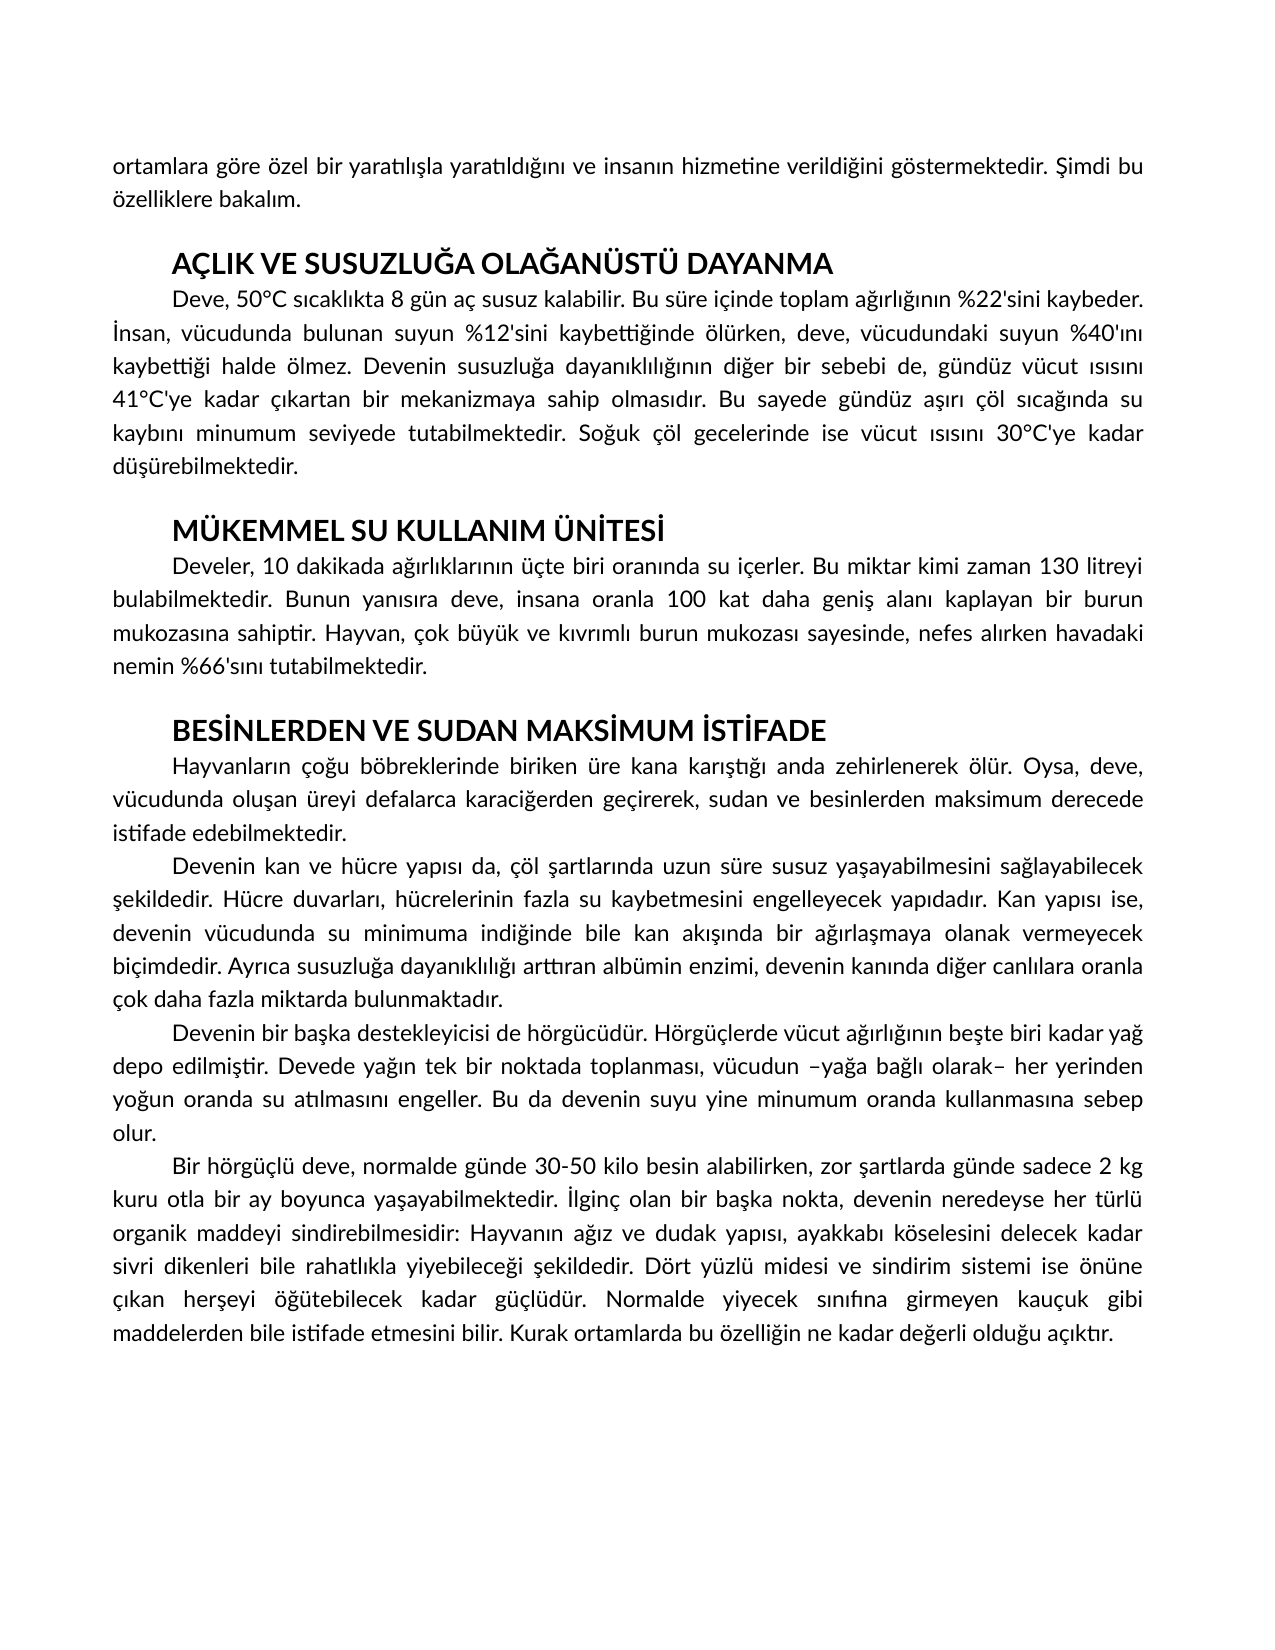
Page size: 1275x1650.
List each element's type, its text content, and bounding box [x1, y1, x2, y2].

text ortamlara göre özel bir yaratılışla yaratıldığını ve insanın hizmetine verildiğini göstermektedir. Şimdi bu özelliklere bakalım. [112, 148, 1145, 214]
subtitle AÇLIK VE SUSUZLUĞA OLAĞANÜSTÜ DAYANMA [112, 248, 1145, 281]
text Hayvanların çoğu böbreklerinde biriken üre kana karıştığı anda zehirlenerek ölür. Oysa, deve, vücudunda oluşan üreyi defalarca karaciğerden geçirerek, sudan ve besinlerden maksimum derecede istifade edebilmektedir. [112, 748, 1145, 848]
subtitle BESİNLERDEN VE SUDAN MAKSİMUM İSTİFADE [112, 714, 1145, 748]
text Devenin bir başka destekleyicisi de hörgücüdür. Hörgüçlerde vücut ağırlığının beşte biri kadar yağ depo edilmiştir. Devede yağın tek bir noktada toplanması, vücudun –yağa bağlı olarak– her yerinden yoğun oranda su atılmasını engeller. Bu da devenin suyu yine minumum oranda kullanmasına sebep olur. [112, 1014, 1145, 1148]
text Bir hörgüçlü deve, normalde günde 30-50 kilo besin alabilirken, zor şartlarda günde sadece 2 kg kuru otla bir ay boyunca yaşayabilmektedir. İlginç olan bir başka nokta, devenin neredeyse her türlü organik maddeyi sindirebilmesidir: Hayvanın ağız ve dudak yapısı, ayakkabı köselesini delecek kadar sivri dikenleri bile rahatlıkla yiyebileceği şekildedir. Dört yüzlü midesi ve sindirim sistemi ise önüne çıkan herşeyi öğütebilecek kadar güçlüdür. Normalde yiyecek sınıfına girmeyen kauçuk gibi maddelerden bile istifade etmesini bilir. Kurak ortamlarda bu özelliğin ne kadar değerli olduğu açıktır. [112, 1148, 1145, 1348]
text Develer, 10 dakikada ağırlıklarının üçte biri oranında su içerler. Bu miktar kimi zaman 130 litreyi bulabilmektedir. Bunun yanısıra deve, insana oranla 100 kat daha geniş alanı kaplayan bir burun mukozasına sahiptir. Hayvan, çok büyük ve kıvrımlı burun mukozası sayesinde, nefes alırken havadaki nemin %66'sını tutabilmektedir. [112, 548, 1145, 681]
subtitle MÜKEMMEL SU KULLANIM ÜNİTESİ [112, 514, 1145, 548]
text Deve, 50°C sıcaklıkta 8 gün aç susuz kalabilir. Bu süre içinde toplam ağırlığının %22'sini kaybeder. İnsan, vücudunda bulunan suyun %12'sini kaybettiğinde ölürken, deve, vücudundaki suyun %40'ını kaybettiği halde ölmez. Devenin susuzluğa dayanıklılığının diğer bir sebebi de, gündüz vücut ısısını 41°C'ye kadar çıkartan bir mekanizmaya sahip olmasıdır. Bu sayede gündüz aşırı çöl sıcağında su kaybını minumum seviyede tutabilmektedir. Soğuk çöl gecelerinde ise vücut ısısını 30°C'ye kadar düşürebilmektedir. [112, 281, 1145, 481]
text Devenin kan ve hücre yapısı da, çöl şartlarında uzun süre susuz yaşayabilmesini sağlayabilecek şekildedir. Hücre duvarları, hücrelerinin fazla su kaybetmesini engelleyecek yapıdadır. Kan yapısı ise, devenin vücudunda su minimuma indiğinde bile kan akışında bir ağırlaşmaya olanak vermeyecek biçimdedir. Ayrıca susuzluğa dayanıklılığı arttıran albümin enzimi, devenin kanında diğer canlılara oranla çok daha fazla miktarda bulunmaktadır. [112, 848, 1145, 1014]
